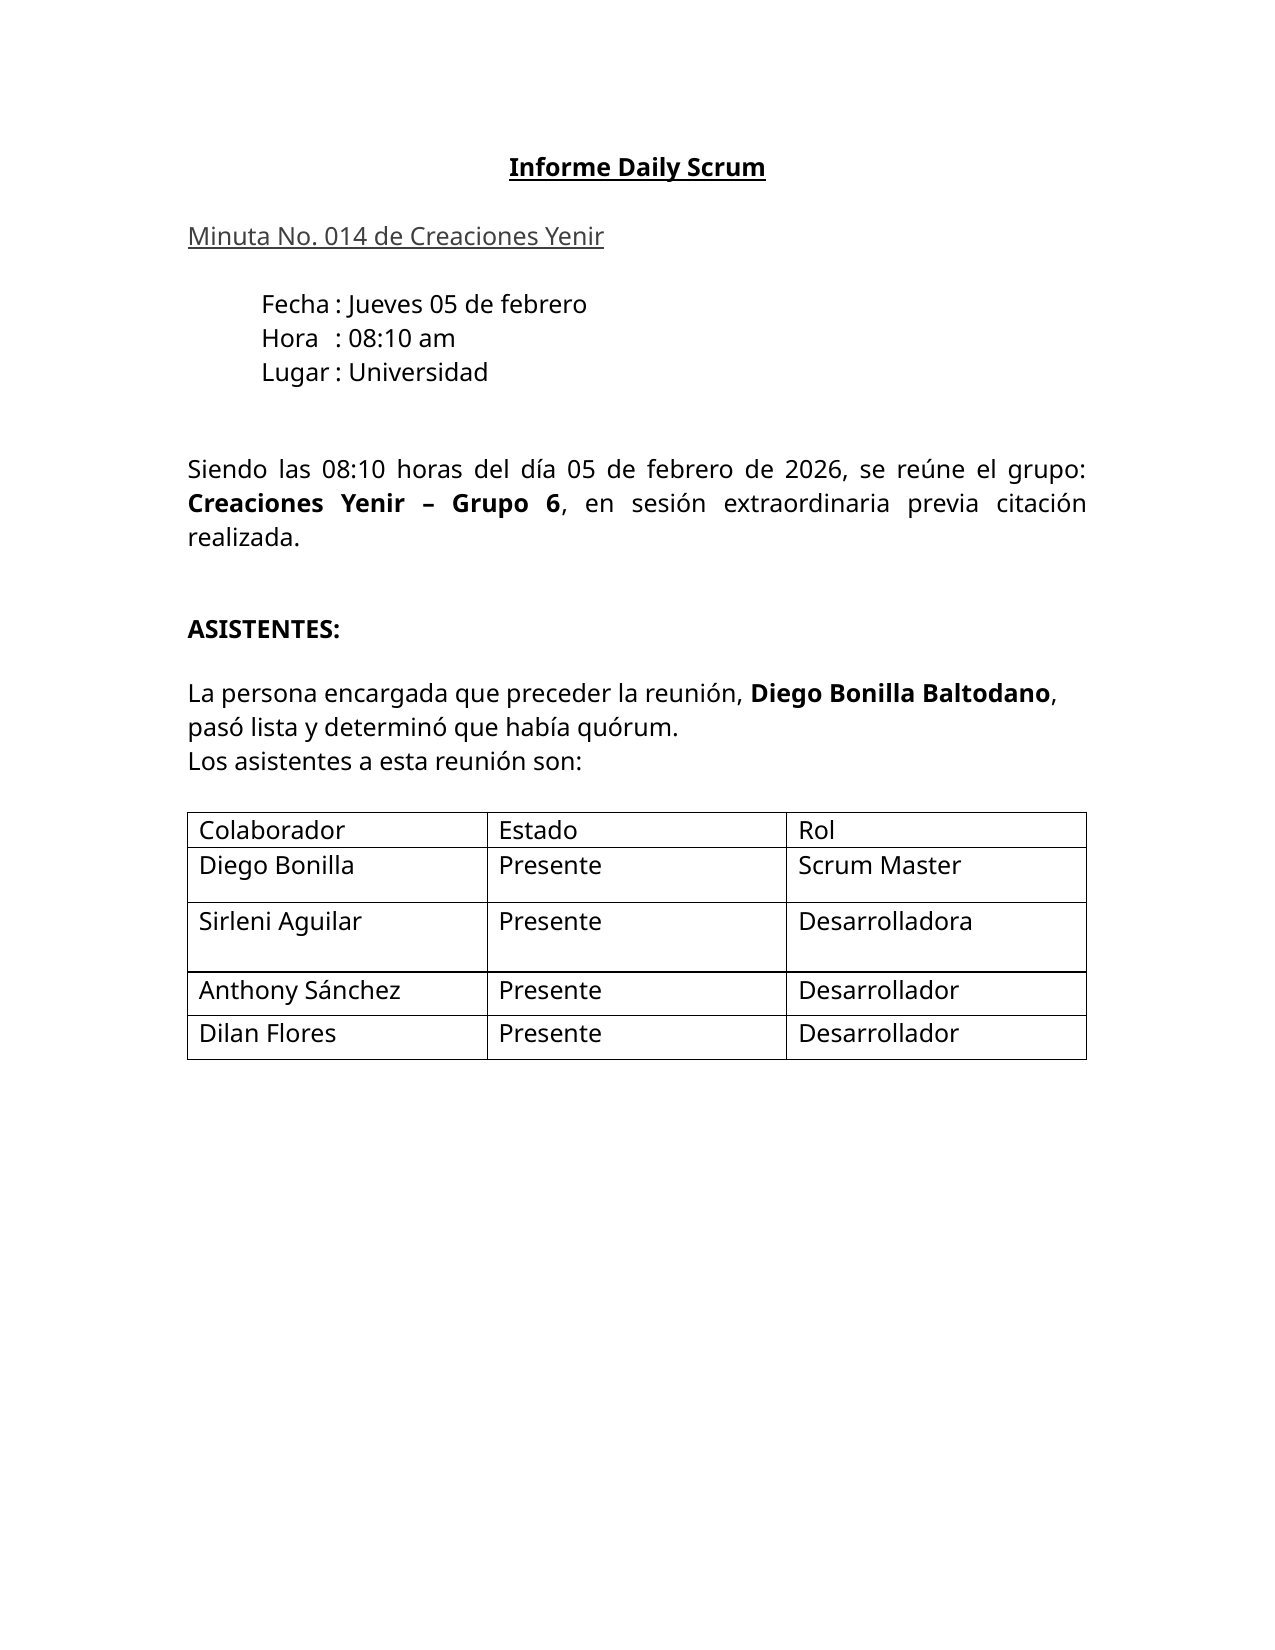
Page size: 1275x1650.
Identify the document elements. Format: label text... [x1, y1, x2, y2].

table_cell Dilan Flores [188, 1016, 487, 1059]
table_cell Scrum Master [787, 848, 1086, 902]
text Hora : 08:10 am [187, 320, 1087, 354]
table_cell Presente [488, 973, 786, 1015]
table_cell Diego Bonilla [188, 848, 487, 902]
table_header Rol [787, 813, 1086, 847]
table_cell Anthony Sánchez [188, 973, 487, 1015]
text La persona encargada que preceder la reunión, Diego Bonilla Baltodano, pasó lista y determinó que había quórum. [187, 675, 1087, 743]
text Minuta No. 014 de Creaciones Yenir [187, 218, 1087, 252]
table_cell Sirleni Aguilar [188, 903, 487, 971]
table_cell Desarrollador [787, 1016, 1086, 1059]
table_cell Desarrolladora [787, 903, 1086, 971]
text Los asistentes a esta reunión son: [187, 743, 1087, 778]
text Fecha : Jueves 05 de febrero [187, 286, 1087, 320]
table_cell Presente [488, 848, 786, 902]
table_header Colaborador [188, 813, 487, 847]
table_header Estado [488, 813, 786, 847]
table_cell Presente [488, 1016, 786, 1059]
text Lugar : Universidad [187, 354, 1087, 388]
table_cell Presente [488, 903, 786, 971]
text ASISTENTES: [187, 612, 1087, 646]
text Informe Daily Scrum [187, 150, 1087, 184]
table_cell Desarrollador [787, 973, 1086, 1015]
text Siendo las 08:10 horas del día 05 de febrero de 2026, se reúne el grupo: Creaciones Yenir – Grupo 6, en sesión extraordinaria previa citación realizada. [187, 452, 1087, 554]
